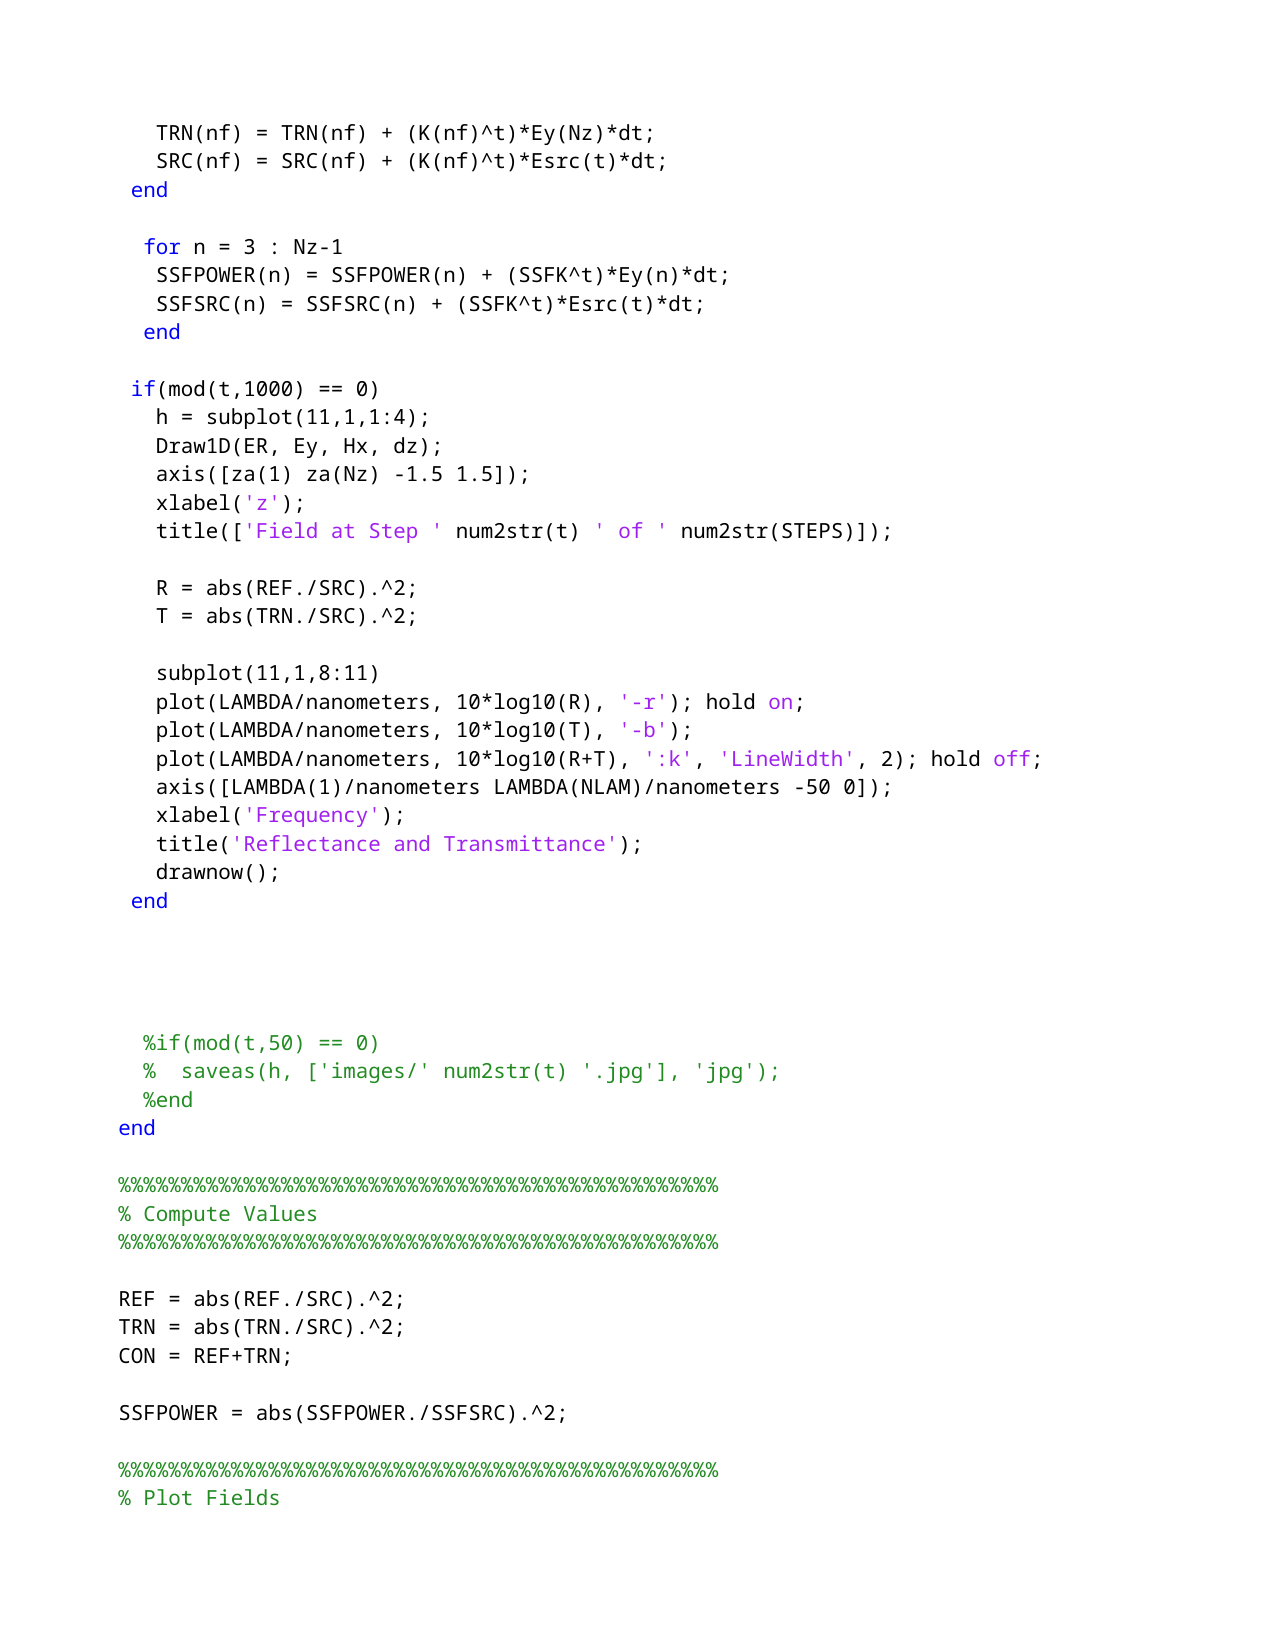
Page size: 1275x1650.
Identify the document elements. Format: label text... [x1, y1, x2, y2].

text xlabel('Frequency'); [118, 801, 1157, 829]
text end [118, 175, 1157, 203]
text SSFPOWER(n) = SSFPOWER(n) + (SSFK^t)*Ey(n)*dt; [118, 260, 1157, 289]
text TRN(nf) = TRN(nf) + (K(nf)^t)*Ey(Nz)*dt; [118, 118, 1157, 147]
text h = subplot(11,1,1:4); [118, 402, 1157, 431]
text % saveas(h, ['images/' num2str(t) '.jpg'], 'jpg'); [118, 1057, 1157, 1085]
text axis([LAMBDA(1)/nanometers LAMBDA(NLAM)/nanometers -50 0]); [118, 772, 1157, 801]
text subplot(11,1,8:11) [118, 658, 1157, 687]
text % Plot Fields [118, 1483, 1157, 1512]
text plot(LAMBDA/nanometers, 10*log10(R), '-r'); hold on; [118, 687, 1157, 715]
text end [118, 1113, 1157, 1142]
text %%%%%%%%%%%%%%%%%%%%%%%%%%%%%%%%%%%%%%%%%%%%%%%% [118, 1455, 1157, 1483]
text REF = abs(REF./SRC).^2; [118, 1284, 1157, 1312]
text if(mod(t,1000) == 0) [118, 374, 1157, 402]
text SSFSRC(n) = SSFSRC(n) + (SSFK^t)*Esrc(t)*dt; [118, 289, 1157, 317]
text TRN = abs(TRN./SRC).^2; [118, 1312, 1157, 1341]
text CON = REF+TRN; [118, 1341, 1157, 1369]
text %%%%%%%%%%%%%%%%%%%%%%%%%%%%%%%%%%%%%%%%%%%%%%%% [118, 1170, 1157, 1199]
text %end [118, 1085, 1157, 1113]
text SRC(nf) = SRC(nf) + (K(nf)^t)*Esrc(t)*dt; [118, 147, 1157, 175]
text R = abs(REF./SRC).^2; [118, 573, 1157, 602]
text T = abs(TRN./SRC).^2; [118, 602, 1157, 630]
text plot(LAMBDA/nanometers, 10*log10(T), '-b'); [118, 715, 1157, 744]
text plot(LAMBDA/nanometers, 10*log10(R+T), ':k', 'LineWidth', 2); hold off; [118, 744, 1157, 772]
text xlabel('z'); [118, 488, 1157, 516]
text axis([za(1) za(Nz) -1.5 1.5]); [118, 459, 1157, 488]
text title('Reflectance and Transmittance'); [118, 829, 1157, 857]
text drawnow(); [118, 857, 1157, 886]
text for n = 3 : Nz-1 [118, 232, 1157, 260]
text %if(mod(t,50) == 0) [118, 1028, 1157, 1057]
text end [118, 886, 1157, 914]
text % Compute Values [118, 1199, 1157, 1227]
text %%%%%%%%%%%%%%%%%%%%%%%%%%%%%%%%%%%%%%%%%%%%%%%% [118, 1227, 1157, 1256]
text end [118, 317, 1157, 346]
text Draw1D(ER, Ey, Hx, dz); [118, 431, 1157, 459]
text SSFPOWER = abs(SSFPOWER./SSFSRC).^2; [118, 1398, 1157, 1426]
text title(['Field at Step ' num2str(t) ' of ' num2str(STEPS)]); [118, 516, 1157, 545]
